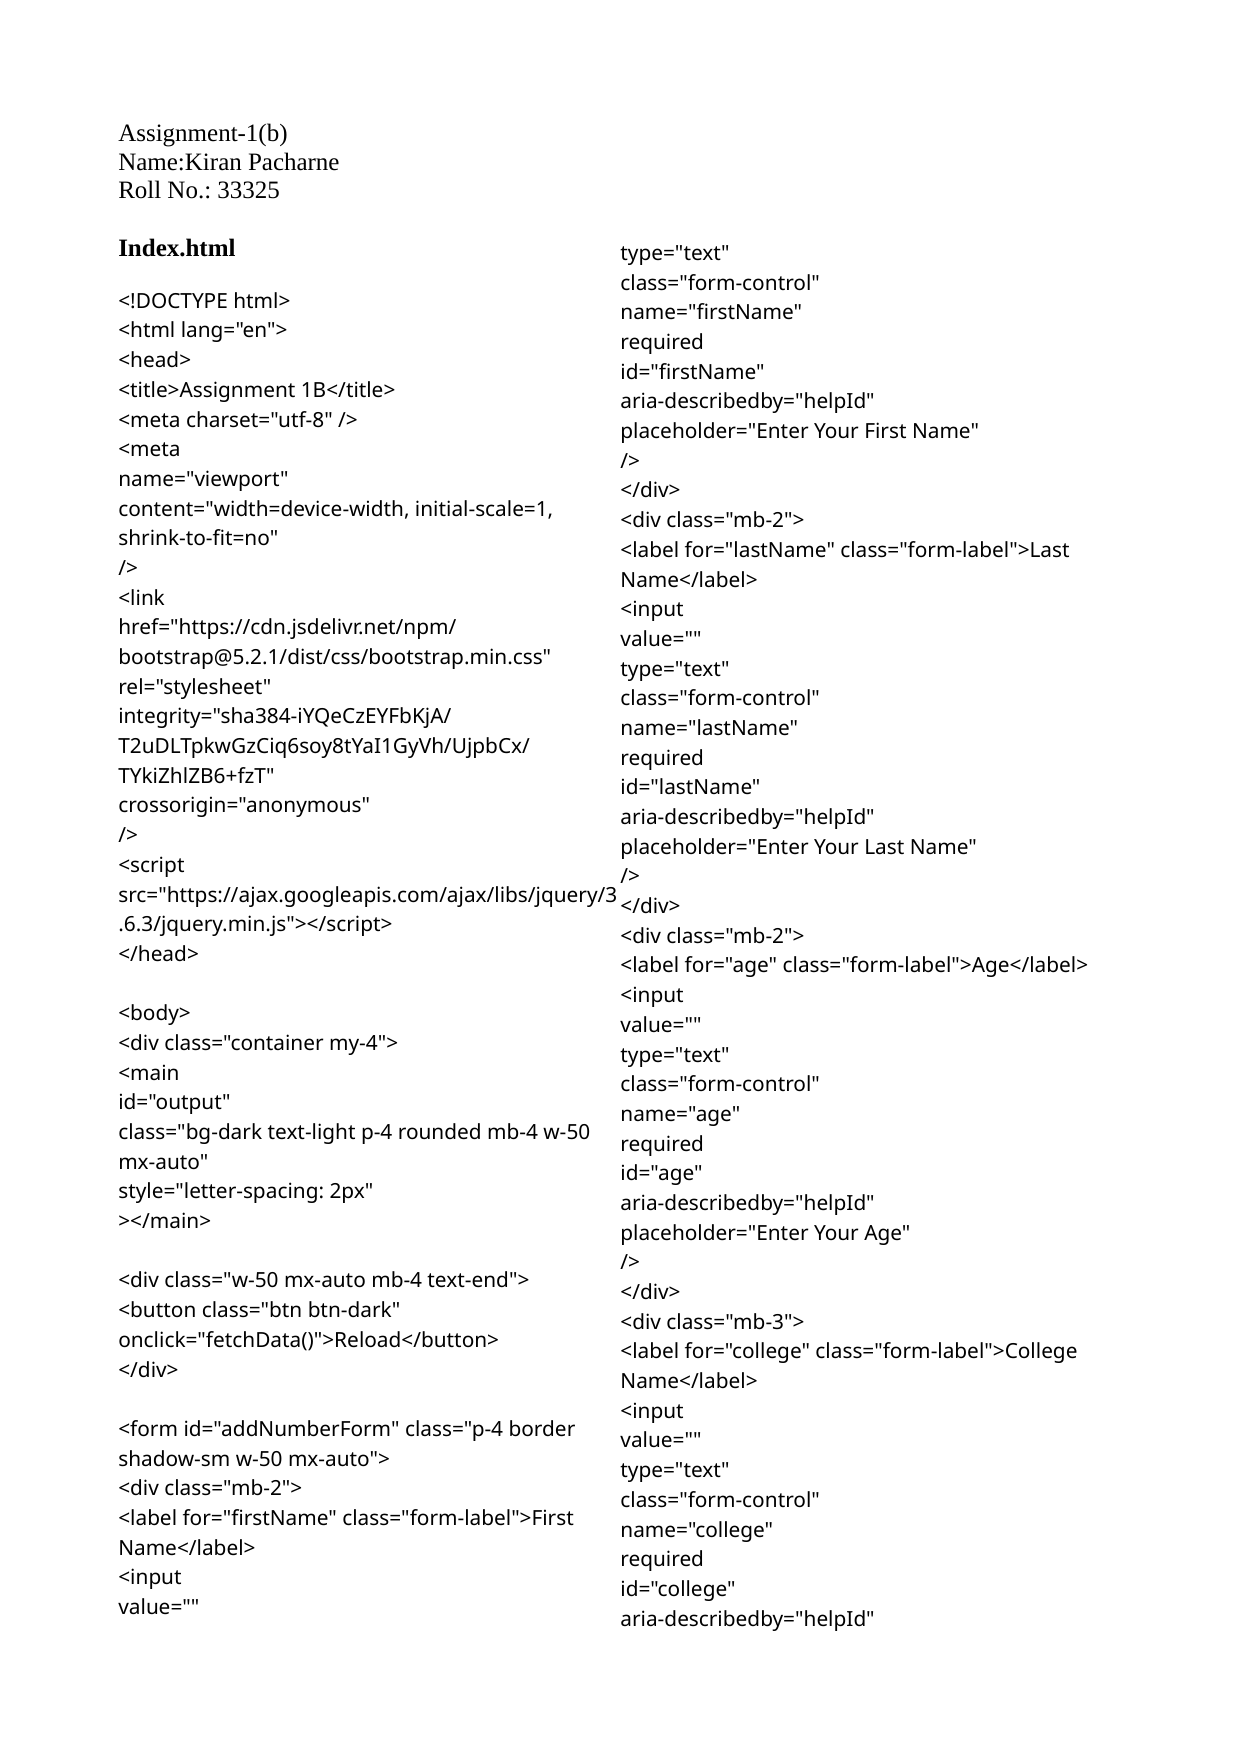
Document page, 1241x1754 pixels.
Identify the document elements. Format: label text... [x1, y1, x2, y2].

text id="firstName" [620, 356, 1122, 385]
text class="form-control" [620, 1068, 1122, 1098]
text placeholder="Enter Your Last Name" [620, 831, 1122, 860]
text placeholder="Enter Your Age" [620, 1217, 1122, 1246]
text name="viewport" [118, 463, 620, 492]
text id="output" [118, 1086, 620, 1116]
text crossorigin="anonymous" [118, 789, 620, 819]
text <form id="addNumberForm" class="p-4 border shadow-sm w-50 mx-auto"> [118, 1413, 620, 1472]
text <div class="mb-2"> [620, 920, 1122, 949]
text /> [620, 445, 1122, 474]
text Index.html [118, 233, 620, 262]
text Assignment-1(b) [118, 118, 620, 147]
text </div> [118, 1353, 620, 1383]
text placeholder="Enter Your First Name" [620, 415, 1122, 445]
text class="form-control" [620, 1484, 1122, 1513]
text aria-describedby="helpId" [620, 1602, 1122, 1632]
text style="letter-spacing: 2px" [118, 1175, 620, 1205]
text Roll No.: 33325 [118, 176, 620, 204]
text type="text" [620, 1454, 1122, 1484]
text <div class="mb-2"> [118, 1472, 620, 1502]
text <html lang="en"> [118, 314, 620, 344]
text <meta charset="utf-8" /> [118, 403, 620, 433]
text required [620, 1543, 1122, 1573]
text <head> [118, 344, 620, 374]
text class="form-control" [620, 682, 1122, 712]
text type="text" [620, 652, 1122, 682]
text Name:Kiran Pacharne [118, 147, 620, 176]
text aria-describedby="helpId" [620, 385, 1122, 415]
text </div> [620, 1276, 1122, 1306]
text value="" [620, 1009, 1122, 1038]
text /> [118, 819, 620, 849]
text id="lastName" [620, 771, 1122, 801]
text value="" [118, 1591, 620, 1621]
text <input [118, 1561, 620, 1591]
text content="width=device-width, initial-scale=1, shrink-to-fit=no" [118, 492, 620, 552]
text <input [620, 593, 1122, 623]
text integrity="sha384-iYQeCzEYFbKjA/T2uDLTpkwGzCiq6soy8tYaI1GyVh/UjpbCx/TYkiZhlZB6+fzT" [118, 700, 620, 789]
text </div> [620, 890, 1122, 920]
text ></main> [118, 1205, 620, 1235]
text required [620, 742, 1122, 771]
text required [620, 326, 1122, 356]
text <button class="btn btn-dark" onclick="fetchData()">Reload</button> [118, 1294, 620, 1353]
text name="lastName" [620, 712, 1122, 742]
text <input [620, 1395, 1122, 1424]
text <title>Assignment 1B</title> [118, 374, 620, 403]
text required [620, 1127, 1122, 1157]
text </div> [620, 474, 1122, 504]
text /> [620, 860, 1122, 890]
text <label for="age" class="form-label">Age</label> [620, 949, 1122, 979]
text href="https://cdn.jsdelivr.net/npm/bootstrap@5.2.1/dist/css/bootstrap.min.css" [118, 611, 620, 671]
text aria-describedby="helpId" [620, 1187, 1122, 1217]
text <div class="container my-4"> [118, 1027, 620, 1057]
text <body> [118, 997, 620, 1027]
text id="age" [620, 1157, 1122, 1187]
text <main [118, 1057, 620, 1086]
text aria-describedby="helpId" [620, 801, 1122, 831]
text <script src="https://ajax.googleapis.com/ajax/libs/jquery/3.6.3/jquery.min.js"></script> [118, 849, 620, 938]
text value="" [620, 1424, 1122, 1454]
text <label for="lastName" class="form-label">Last Name</label> [620, 534, 1122, 593]
text <input [620, 979, 1122, 1009]
text /> [118, 552, 620, 582]
text type="text" [620, 1038, 1122, 1068]
text class="bg-dark text-light p-4 rounded mb-4 w-50 mx-auto" [118, 1116, 620, 1175]
text <div class="w-50 mx-auto mb-4 text-end"> [118, 1264, 620, 1294]
text <div class="mb-3"> [620, 1306, 1122, 1335]
text type="text" [620, 237, 1122, 267]
text rel="stylesheet" [118, 671, 620, 700]
text <meta [118, 433, 620, 463]
text class="form-control" [620, 267, 1122, 296]
text </head> [118, 938, 620, 967]
text <div class="mb-2"> [620, 504, 1122, 534]
text id="college" [620, 1573, 1122, 1602]
text <label for="firstName" class="form-label">First Name</label> [118, 1502, 620, 1561]
text name="age" [620, 1098, 1122, 1127]
text name="firstName" [620, 296, 1122, 326]
text name="college" [620, 1513, 1122, 1543]
text <link [118, 582, 620, 611]
text /> [620, 1246, 1122, 1276]
text <label for="college" class="form-label">College Name</label> [620, 1335, 1122, 1395]
text <!DOCTYPE html> [118, 286, 620, 314]
text value="" [620, 623, 1122, 652]
